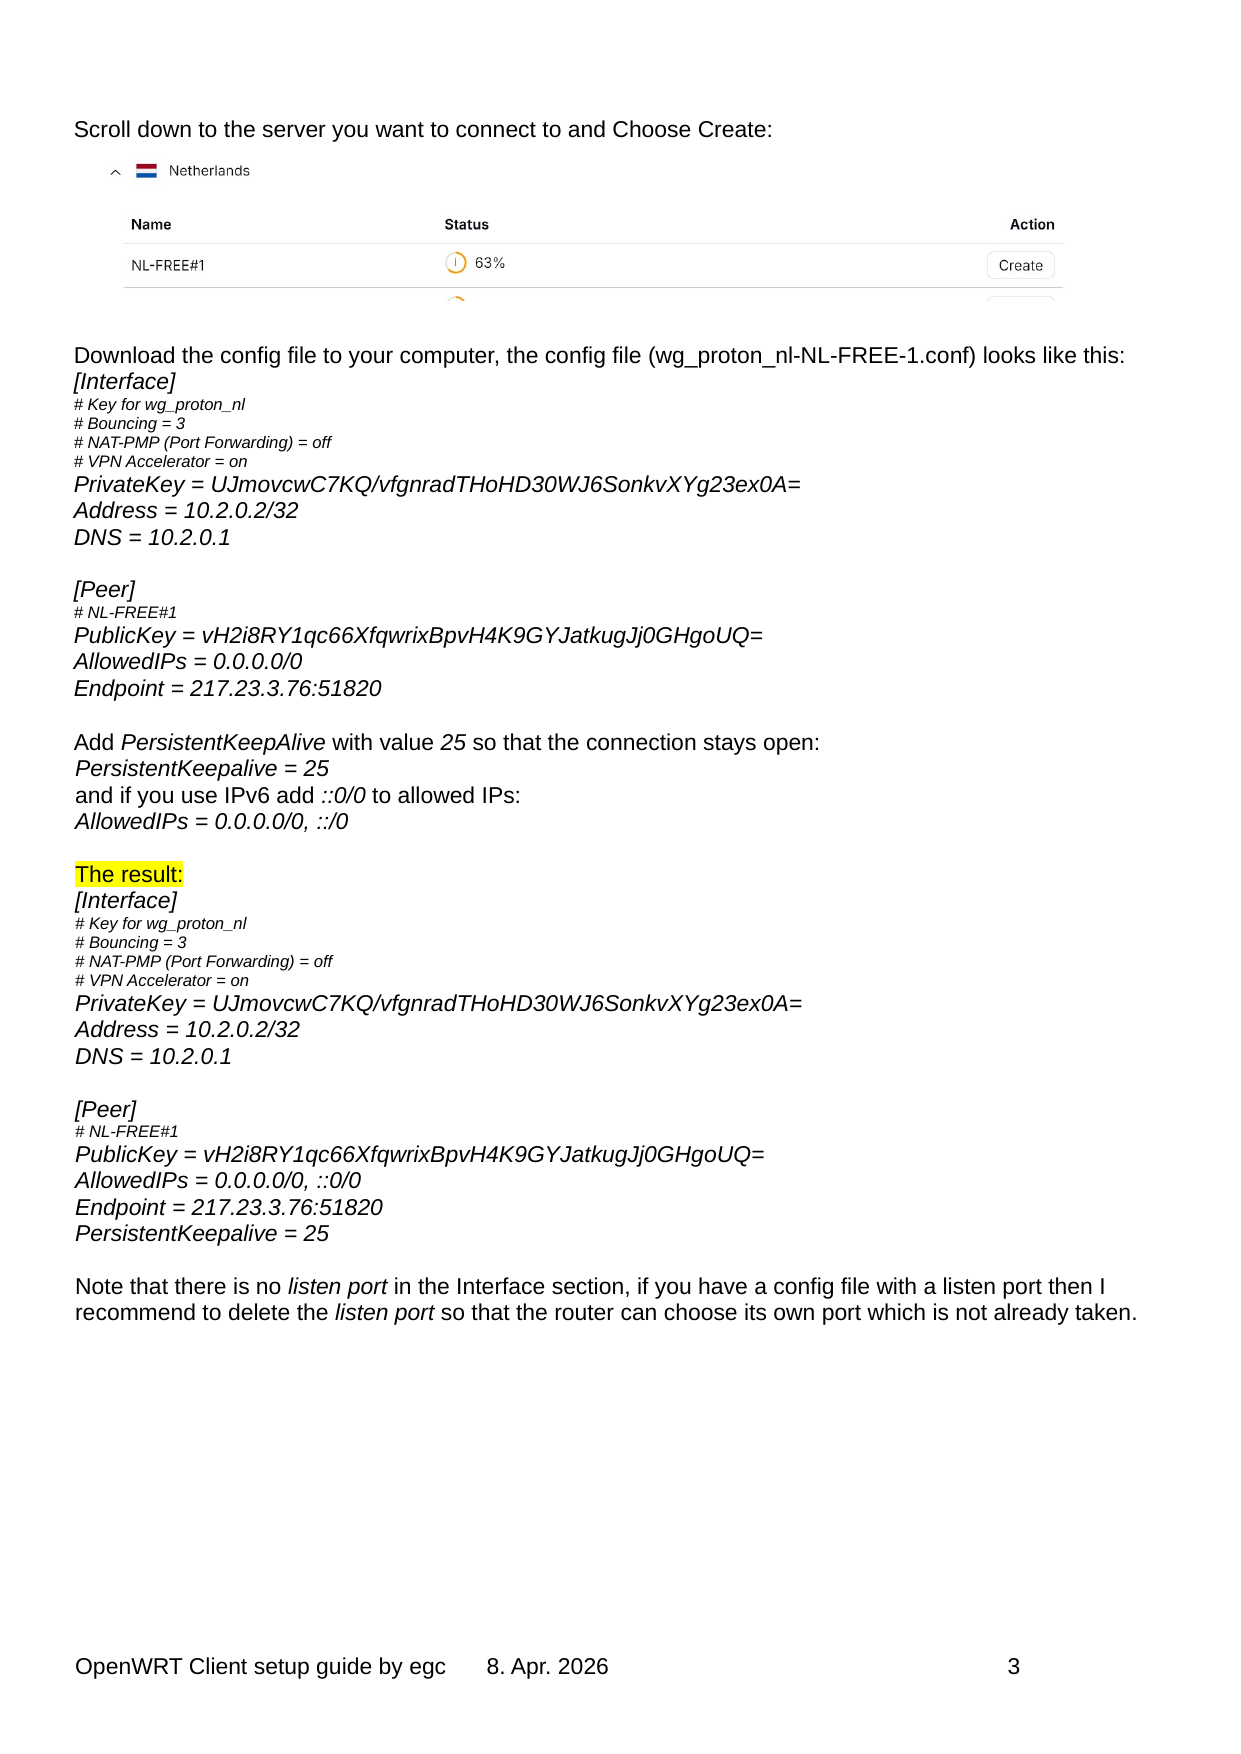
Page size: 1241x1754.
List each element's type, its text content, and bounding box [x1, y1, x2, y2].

text [Peer] [75, 1096, 1165, 1122]
text AllowedIPs = 0.0.0.0/0, ::0/0 [75, 1167, 1165, 1194]
text # Key for wg_proton_nl [73, 394, 1165, 413]
text [Interface] [73, 368, 1165, 394]
text PrivateKey = UJmovcwC7KQ/vfgnradTHoHD30WJ6SonkvXYg23ex0A= [73, 471, 1165, 497]
text # NAT-PMP (Port Forwarding) = off [75, 952, 1165, 971]
text [Interface] [75, 887, 1165, 913]
text Note that there is no listen port in the Interface section, if you have a config file with a listen port then I recommend to delete the listen port so that the router can choose its own port which is not already taken. [75, 1273, 1165, 1326]
text Download the config file to your computer, the config file (wg_proton_nl-NL-FREE-1.conf) looks like this: [73, 342, 1165, 368]
text PublicKey = vH2i8RY1qc66XfqwrixBpvH4K9GYJatkugJj0GHgoUQ= [73, 622, 1165, 648]
text Address = 10.2.0.2/32 [73, 497, 1165, 524]
text [Peer] [73, 576, 1165, 603]
text # NL-FREE#1 [73, 603, 1165, 622]
text # NL-FREE#1 [75, 1122, 1165, 1141]
text AllowedIPs = 0.0.0.0/0, ::/0 [75, 808, 1165, 834]
text Address = 10.2.0.2/32 [75, 1016, 1165, 1043]
text # NAT-PMP (Port Forwarding) = off [73, 433, 1165, 452]
text # VPN Accelerator = on [73, 452, 1165, 471]
text PublicKey = vH2i8RY1qc66XfqwrixBpvH4K9GYJatkugJj0GHgoUQ= [75, 1141, 1165, 1167]
text PrivateKey = UJmovcwC7KQ/vfgnradTHoHD30WJ6SonkvXYg23ex0A= [75, 990, 1165, 1016]
text AllowedIPs = 0.0.0.0/0 [73, 648, 1165, 674]
picture [79, 155, 1085, 301]
text # Bouncing = 3 [75, 933, 1165, 952]
text Endpoint = 217.23.3.76:51820 [73, 674, 1165, 701]
text Scroll down to the server you want to connect to and Choose Create: [73, 116, 1165, 142]
text # Key for wg_proton_nl [75, 913, 1165, 933]
text PersistentKeepalive = 25 [75, 1220, 1165, 1246]
text PersistentKeepalive = 25 [75, 755, 1165, 782]
text The result: [75, 861, 1165, 887]
text # Bouncing = 3 [73, 413, 1165, 433]
text and if you use IPv6 add ::0/0 to allowed IPs: [75, 782, 1165, 808]
text DNS = 10.2.0.1 [75, 1043, 1165, 1069]
text Endpoint = 217.23.3.76:51820 [75, 1194, 1165, 1220]
text Add PersistentKeepAlive with value 25 so that the connection stays open: [73, 729, 1165, 755]
text # VPN Accelerator = on [75, 971, 1165, 990]
text DNS = 10.2.0.1 [73, 524, 1165, 550]
